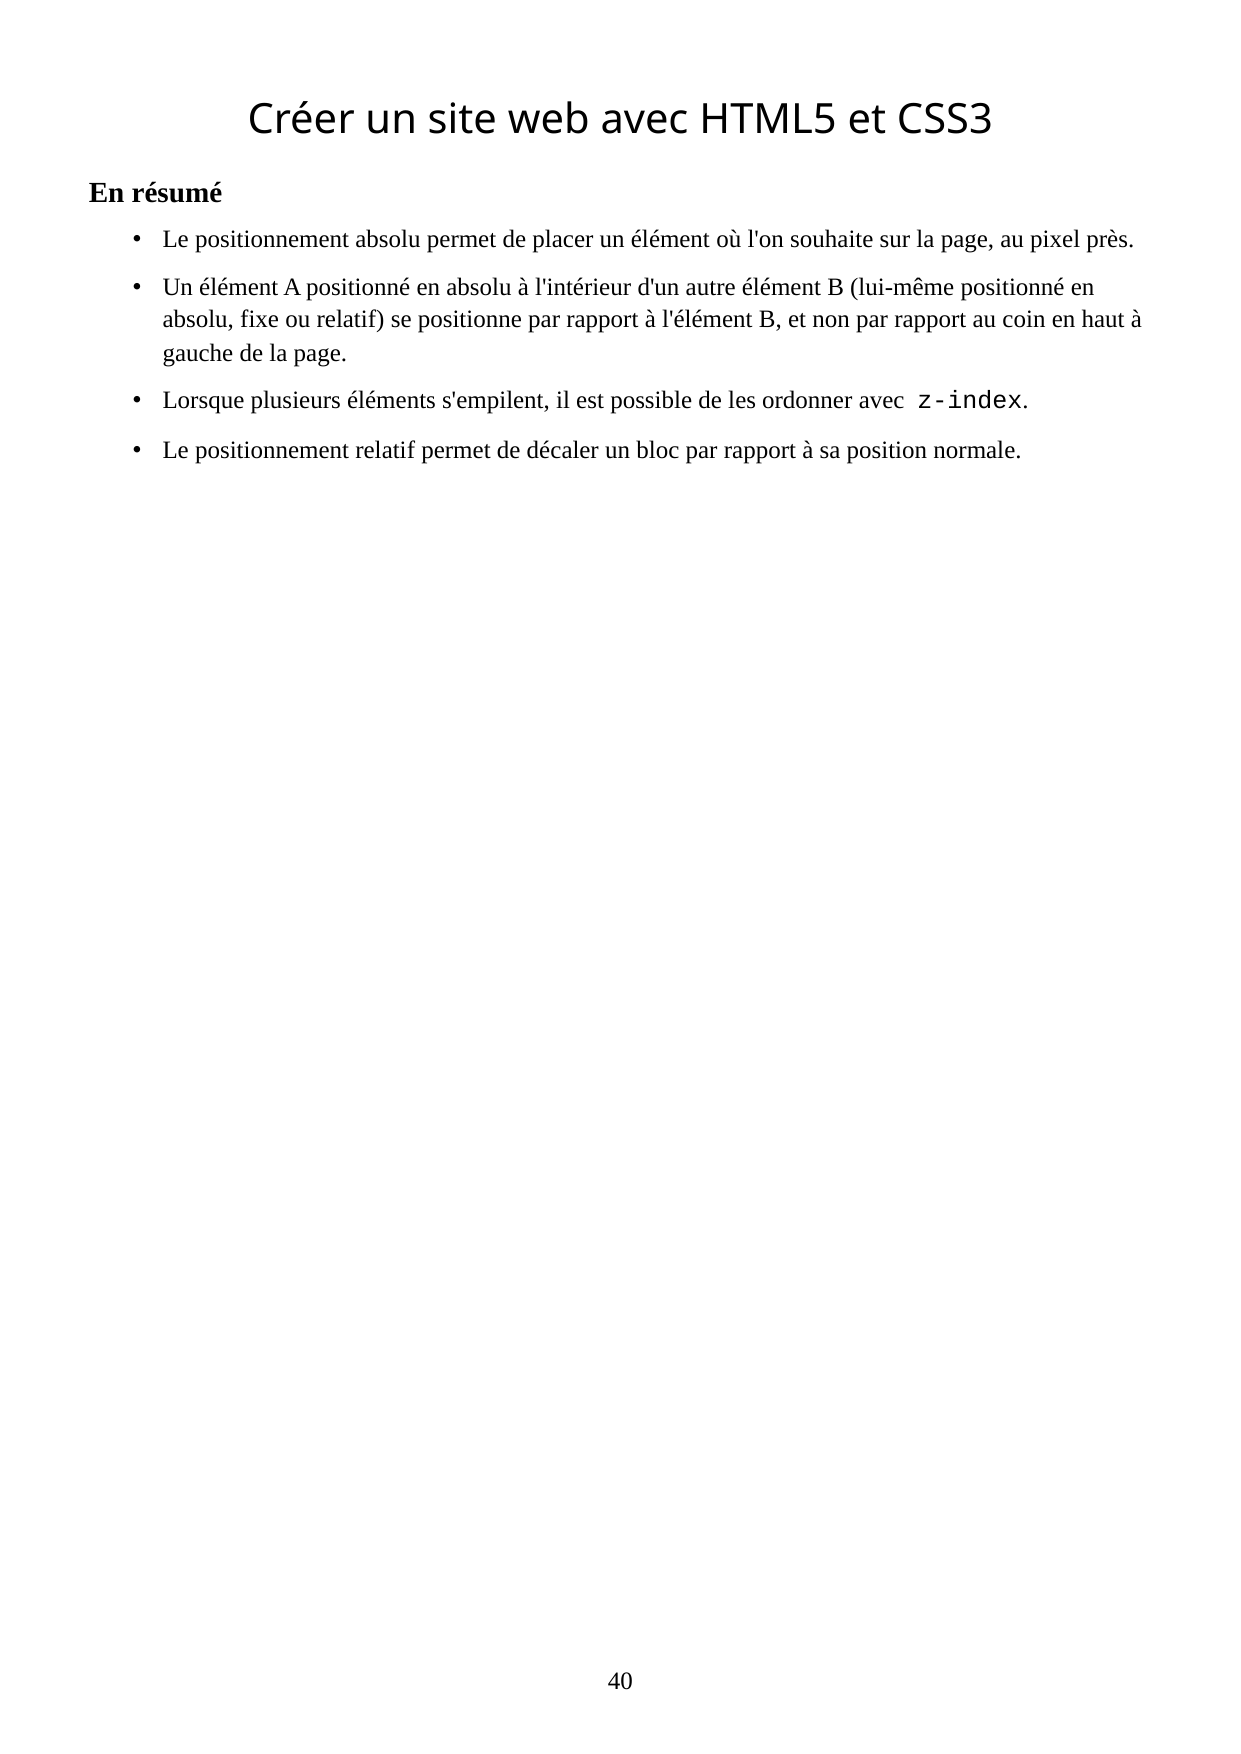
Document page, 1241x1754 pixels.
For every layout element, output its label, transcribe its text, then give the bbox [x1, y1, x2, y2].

list Le positionnement relatif permet de décaler un bloc par rapport à sa position normale. [133, 436, 1152, 464]
list Le positionnement absolu permet de placer un élément où l'on souhaite sur la page, au pixel près. [133, 224, 1152, 252]
list Lorsque plusieurs éléments s'empilent, il est possible de les ordonner avec z-index. [133, 385, 1152, 416]
list Un élément A positionné en absolu à l'intérieur d'un autre élément B (lui-même positionné en absolu, fixe ou relatif) se positionne par rapport à l'élément B, et non par rapport au coin en haut à gauche de la page. [133, 272, 1152, 366]
subtitle En résumé [88, 175, 1152, 208]
